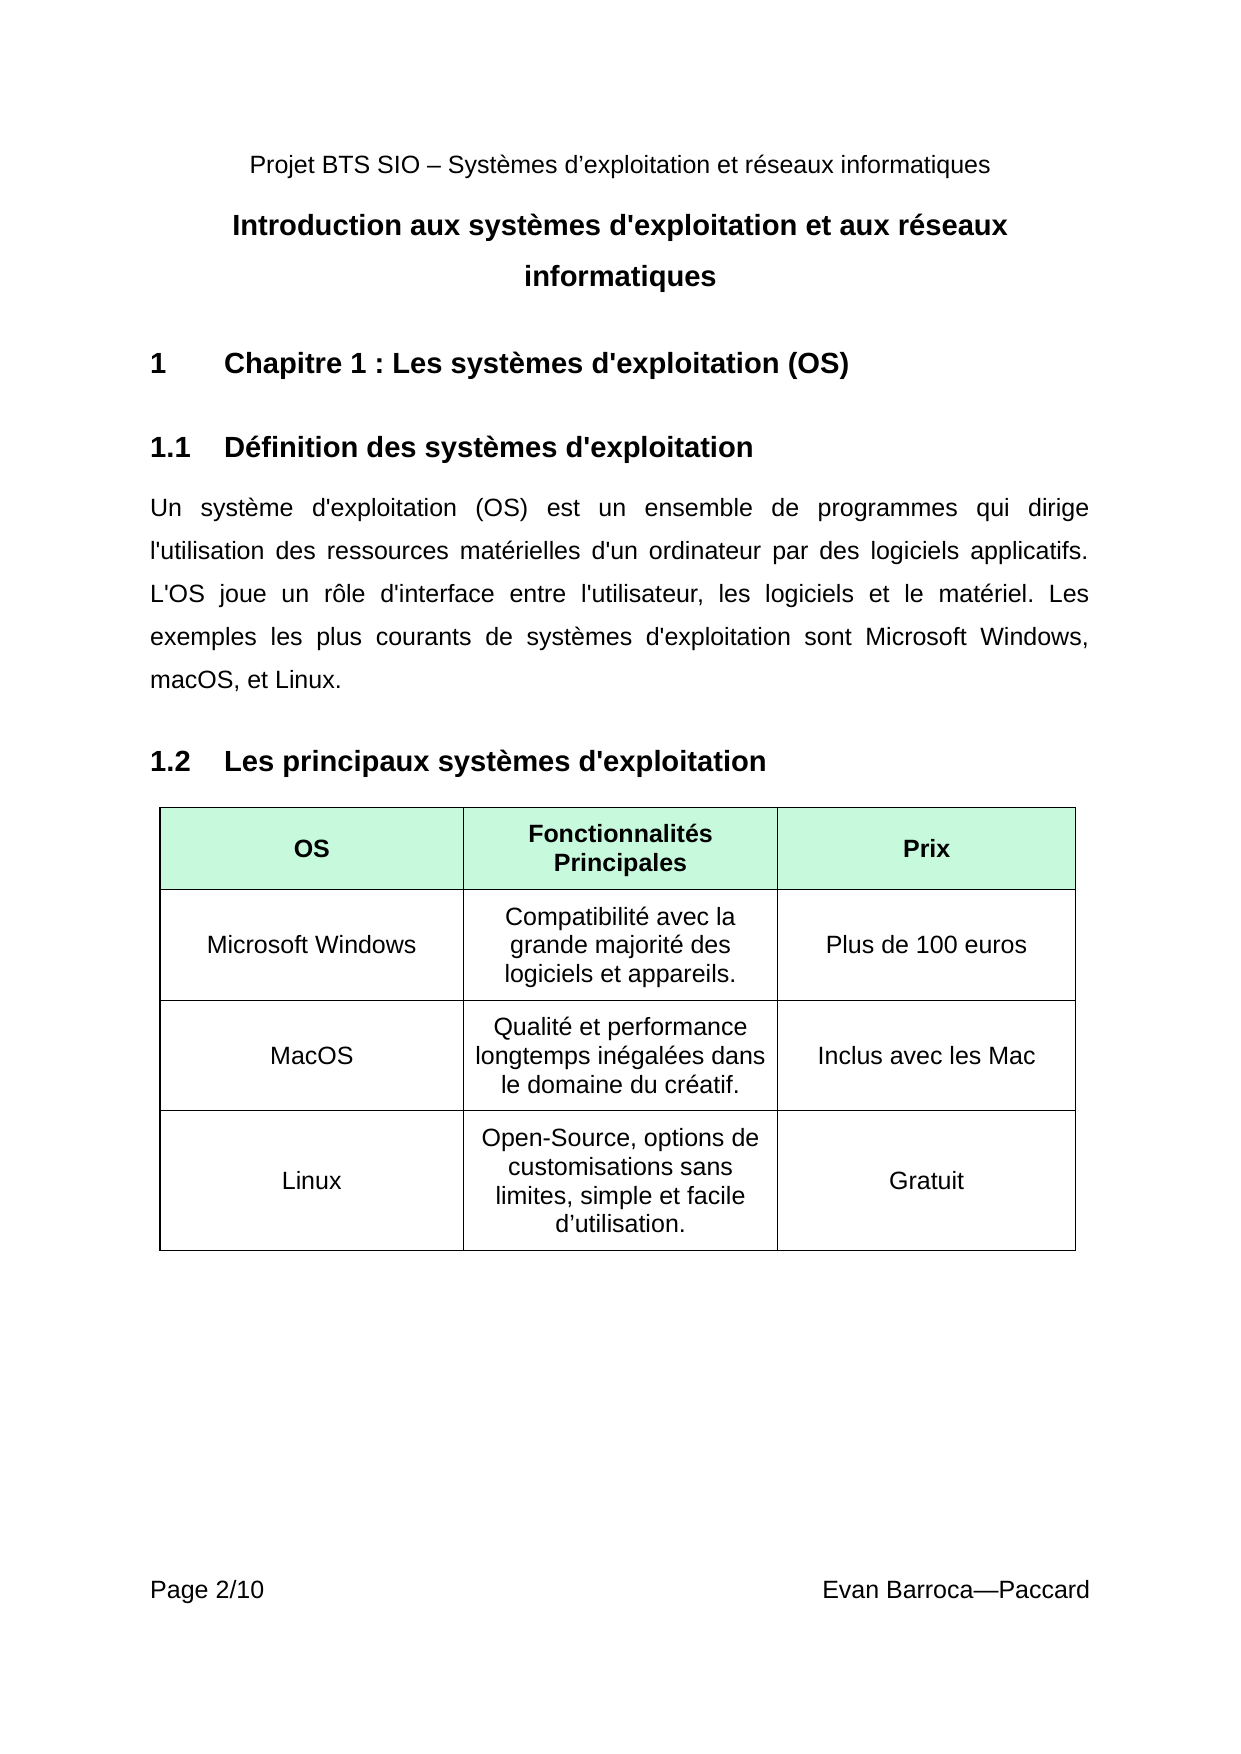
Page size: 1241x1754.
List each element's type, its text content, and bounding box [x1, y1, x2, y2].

table_cell Qualité et performance longtemps inégalées dans le domaine du créatif. [464, 1001, 777, 1110]
subtitle Définition des systèmes d'exploitation [150, 430, 1091, 463]
subtitle Chapitre 1 : Les systèmes d'exploitation (OS) [150, 346, 1091, 380]
table_cell Plus de 100 euros [778, 890, 1075, 999]
table_header OS [161, 808, 463, 889]
table_cell Compatibilité avec la grande majorité des logiciels et appareils. [464, 890, 777, 999]
table_cell Linux [161, 1111, 463, 1250]
subtitle Introduction aux systèmes d'exploitation et aux réseaux informatiques [150, 208, 1091, 292]
table_cell Gratuit [778, 1111, 1075, 1250]
table_header Fonctionnalités Principales [464, 808, 777, 889]
table_cell Open-Source, options de customisations sans limites, simple et facile d’utilisation. [464, 1111, 777, 1250]
table_header Prix [778, 808, 1075, 889]
table_cell Microsoft Windows [161, 890, 463, 999]
table_cell MacOS [161, 1001, 463, 1110]
table_cell Inclus avec les Mac [778, 1001, 1075, 1110]
subtitle Les principaux systèmes d'exploitation [150, 744, 1091, 777]
text Un système d'exploitation (OS) est un ensemble de programmes qui dirige l'utilisation des ressources matérielles d'un ordinateur par des logiciels applicatifs. L'OS joue un rôle d'interface entre l'utilisateur, les logiciels et le matériel. Les exemples les plus courants de systèmes d'exploitation sont Microsoft Windows, macOS, et Linux. [150, 493, 1091, 694]
